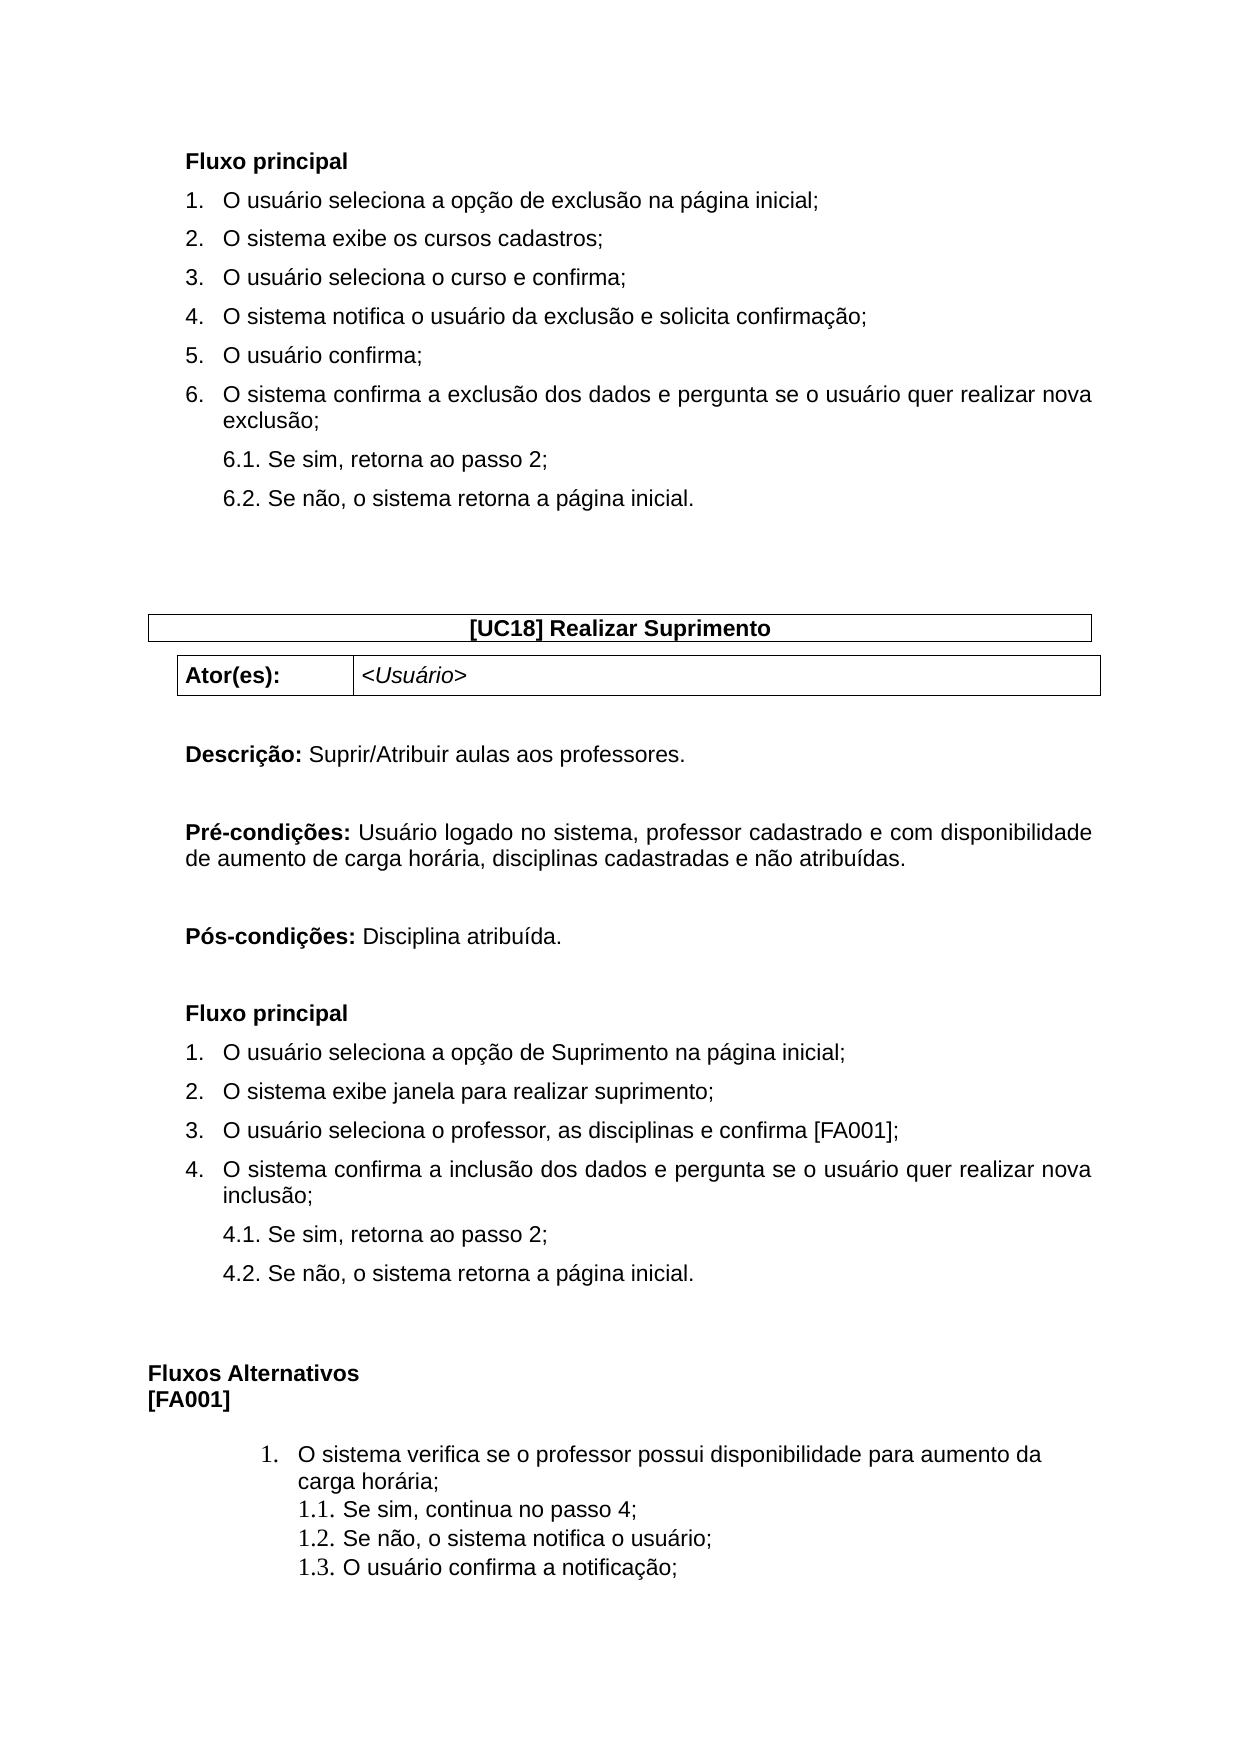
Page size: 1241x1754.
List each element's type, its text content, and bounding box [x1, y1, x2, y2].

text Descrição: Suprir/Atribuir aulas aos professores. [185, 741, 1092, 767]
list Se não, o sistema notifica o usuário; [298, 1523, 1092, 1552]
list Se não, o sistema retorna a página inicial. [223, 485, 1092, 511]
text Fluxo principal [185, 1000, 1092, 1027]
list O usuário seleciona o professor, as disciplinas e confirma [FA001]; [185, 1117, 1092, 1143]
text Pós-condições: Disciplina atribuída. [185, 923, 1092, 949]
text Fluxo principal [185, 148, 1092, 174]
table_header Ator(es): [178, 656, 353, 695]
table_header <Usuário> [354, 656, 1100, 695]
list O sistema notifica o usuário da exclusão e solicita confirmação; [185, 303, 1092, 329]
list O usuário seleciona o curso e confirma; [185, 264, 1092, 291]
list O usuário seleciona a opção de Suprimento na página inicial; [185, 1039, 1092, 1066]
list Se sim, continua no passo 4; [298, 1494, 1092, 1523]
text Pré-condições: Usuário logado no sistema, professor cadastrado e com disponibilidade de aumento de carga horária, disciplinas cadastradas e não atribuídas. [185, 818, 1092, 871]
list O sistema verifica se o professor possui disponibilidade para aumento da carga horária; [260, 1439, 1092, 1494]
text [FA001] [148, 1386, 1092, 1413]
list O sistema exibe janela para realizar suprimento; [185, 1078, 1092, 1104]
list O sistema confirma a inclusão dos dados e pergunta se o usuário quer realizar nova inclusão; [185, 1156, 1092, 1208]
text Fluxos Alternativos [148, 1360, 1092, 1386]
list Se sim, retorna ao passo 2; [223, 446, 1092, 472]
list O sistema confirma a exclusão dos dados e pergunta se o usuário quer realizar nova exclusão; [185, 381, 1092, 433]
list Se não, o sistema retorna a página inicial. [223, 1260, 1092, 1286]
list O usuário seleciona a opção de exclusão na página inicial; [185, 187, 1092, 213]
list O usuário confirma a notificação; [298, 1552, 1092, 1580]
list O usuário confirma; [185, 342, 1092, 368]
list Se sim, retorna ao passo 2; [223, 1221, 1092, 1247]
text [UC18] Realizar Suprimento [149, 615, 1091, 641]
list O sistema exibe os cursos cadastros; [185, 225, 1092, 252]
